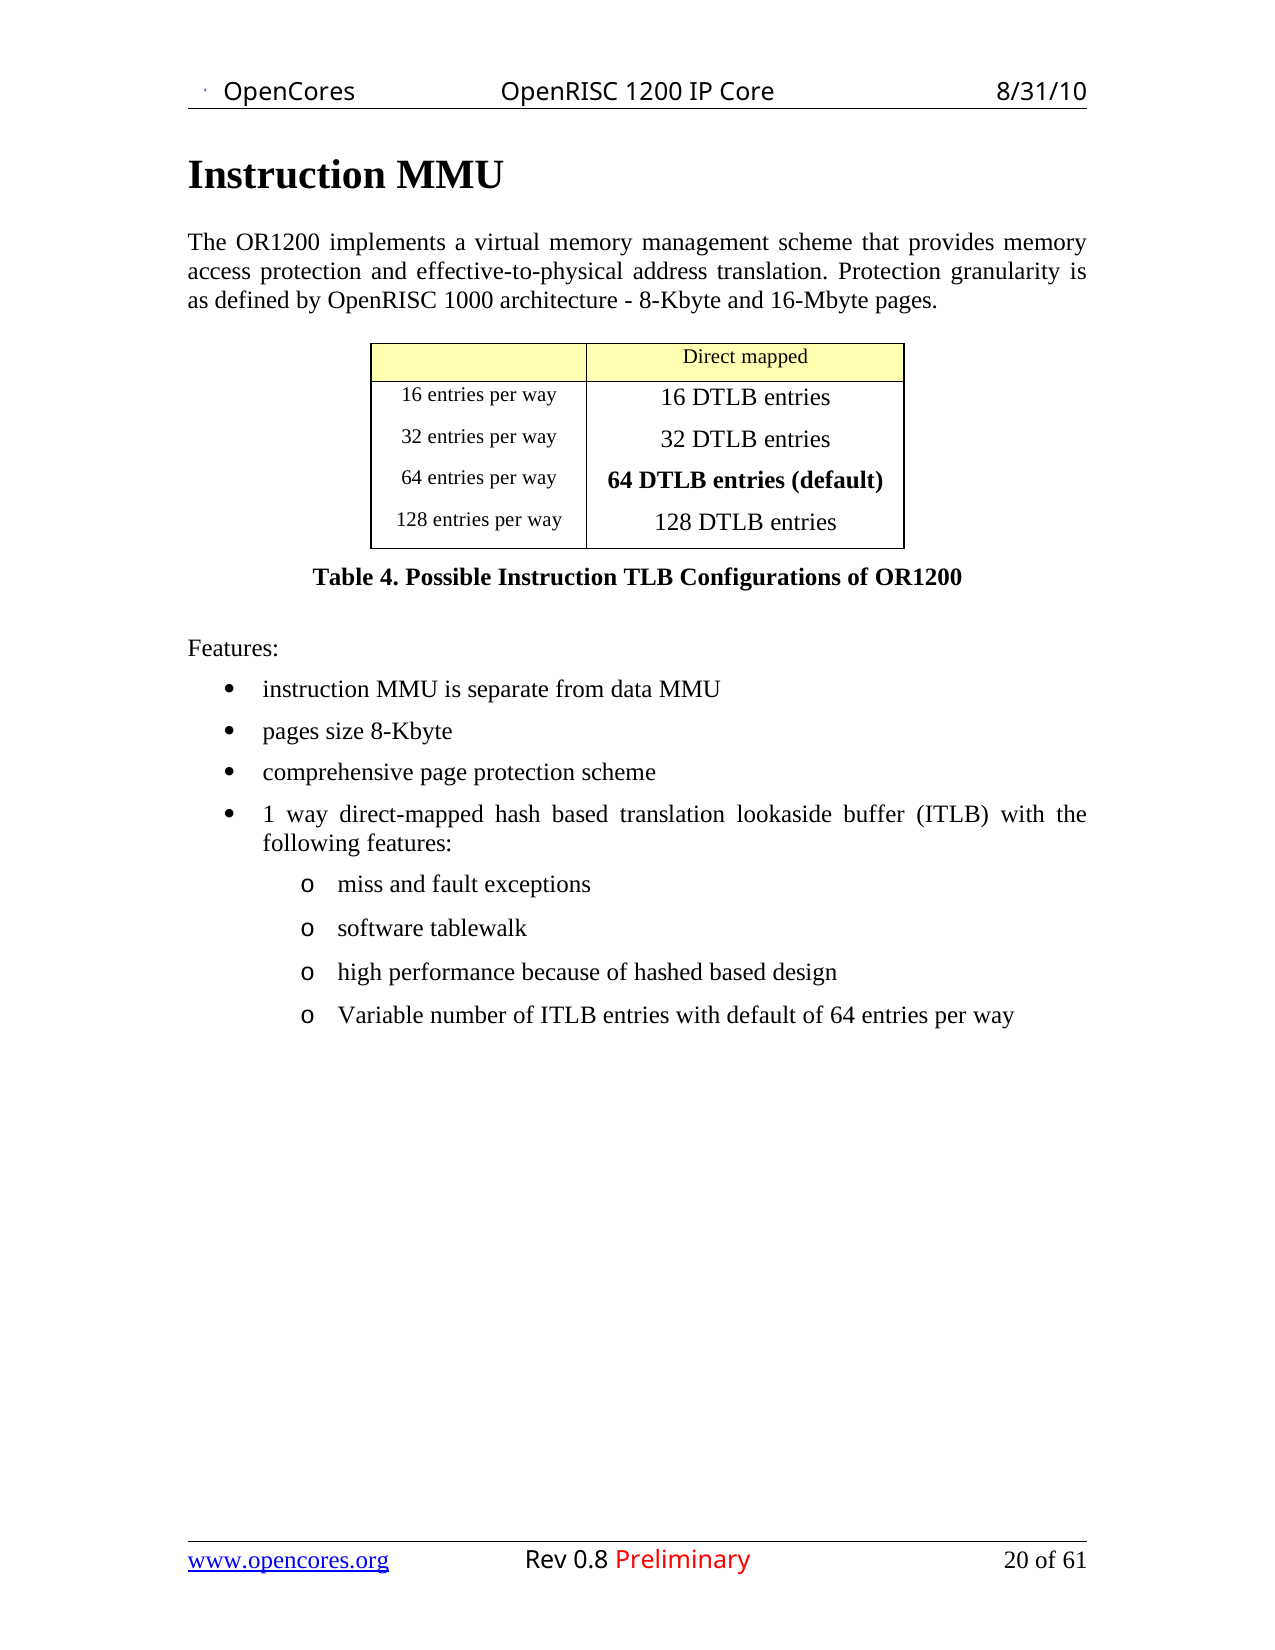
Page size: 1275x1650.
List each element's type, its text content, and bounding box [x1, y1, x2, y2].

text Table 4. Possible Instruction TLB Configurations of OR1200 [187, 562, 1087, 591]
list instruction MMU is separate from data MMU [225, 674, 1087, 703]
text The OR1200 implements a virtual memory management scheme that provides memory access protection and effective-to-physical address translation. Protection granularity is as defined by OpenRISC 1000 architecture - 8-Kbyte and 16-Mbyte pages. [187, 227, 1087, 314]
table_header [372, 344, 586, 381]
table_cell 64 entries per way [372, 465, 586, 507]
table_cell 32 entries per way [372, 424, 586, 465]
text Features: [187, 632, 1087, 661]
list pages size 8-Kbyte [225, 716, 1087, 744]
table_cell 128 DTLB entries [587, 507, 903, 548]
list high performance because of hashed based design [300, 956, 1087, 987]
table_cell 64 DTLB entries (default) [587, 465, 903, 507]
table_cell 128 entries per way [372, 507, 586, 548]
list miss and fault exceptions [300, 869, 1087, 900]
list comprehensive page protection scheme [225, 757, 1087, 786]
table_cell 16 entries per way [372, 382, 586, 423]
list Variable number of ITLB entries with default of 64 entries per way [300, 1000, 1087, 1031]
table_header Direct mapped [587, 344, 903, 381]
list software tablewalk [300, 913, 1087, 944]
table_cell 16 DTLB entries [587, 382, 903, 423]
table_cell 32 DTLB entries [587, 424, 903, 465]
subtitle Instruction MMU [187, 150, 1087, 198]
list 1 way direct-mapped hash based translation lookaside buffer (ITLB) with the following features: [225, 799, 1087, 857]
